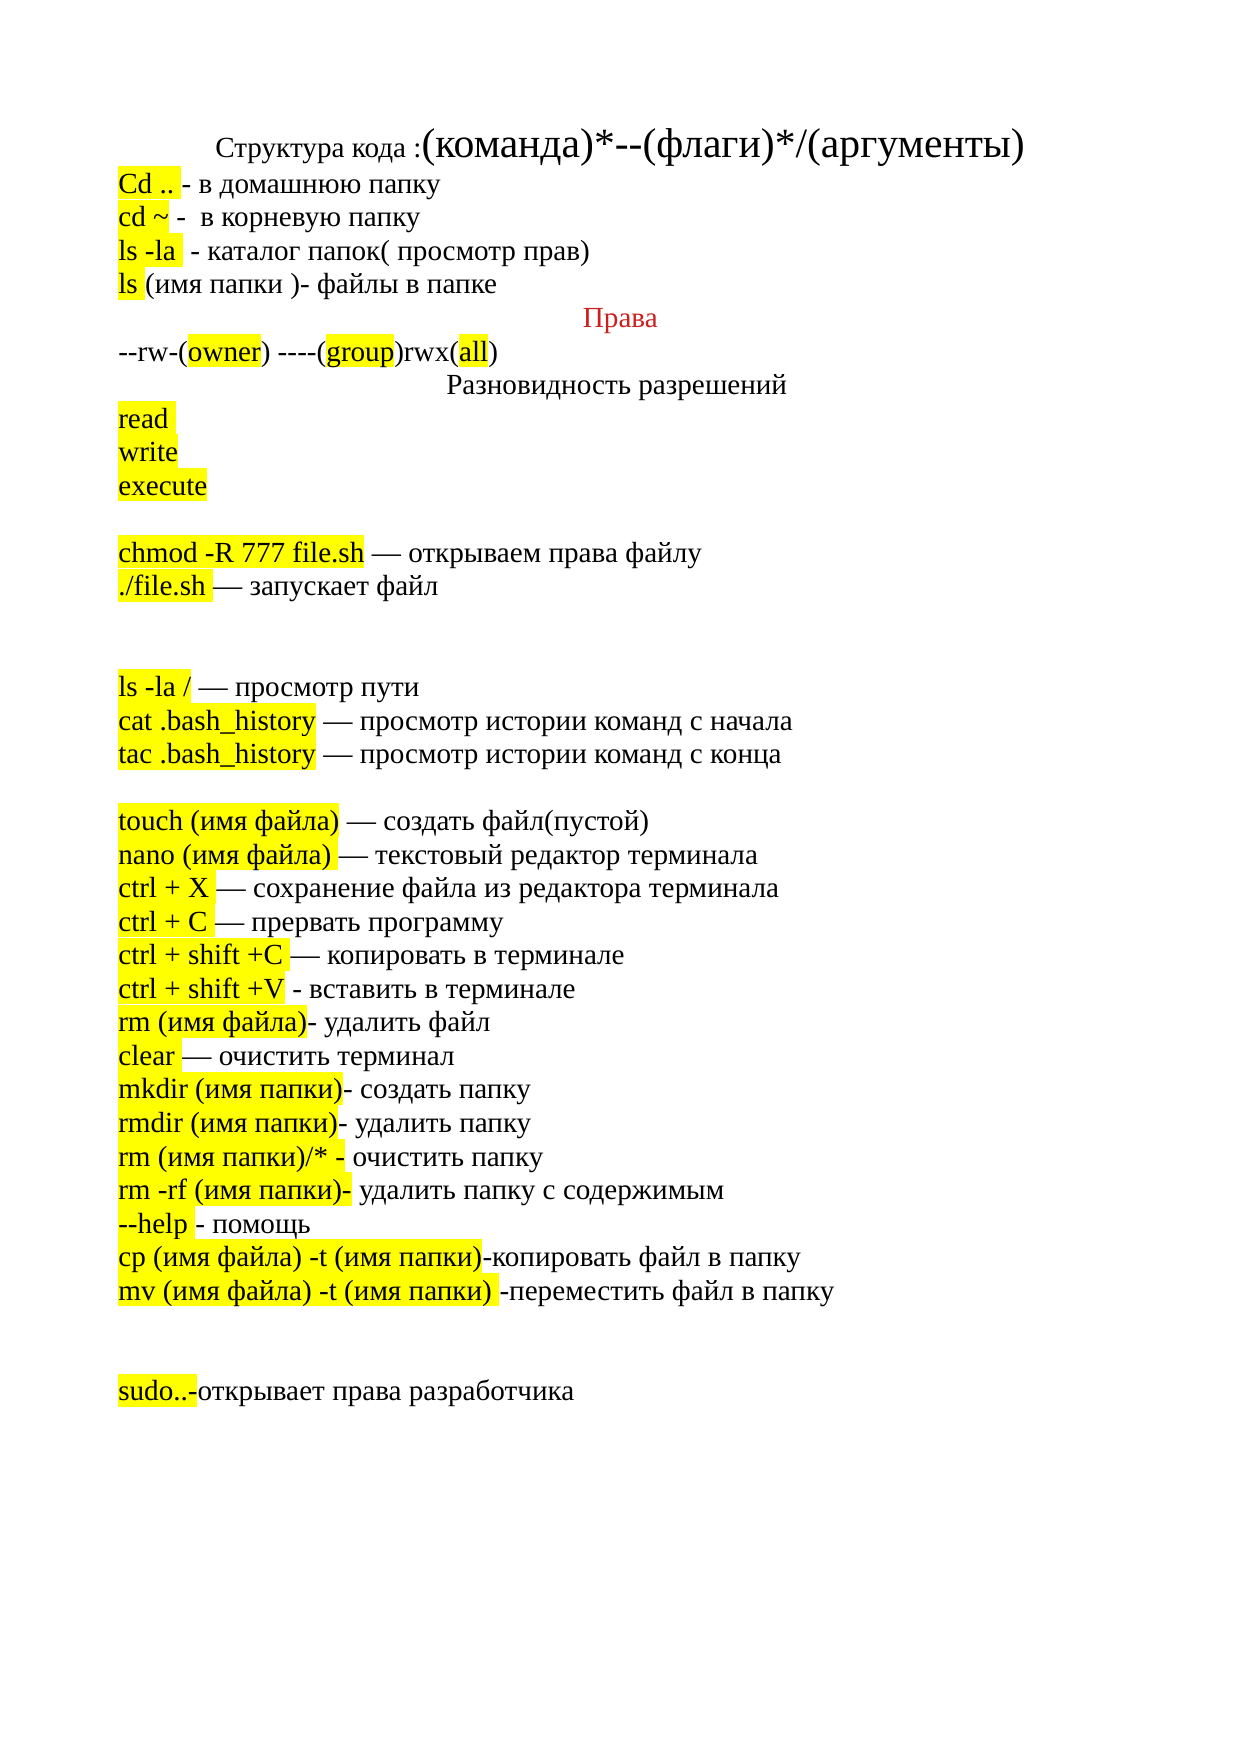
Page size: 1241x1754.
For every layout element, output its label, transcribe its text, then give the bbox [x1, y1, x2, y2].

text cd ~ - в корневую папку [118, 199, 1122, 233]
text execute [118, 468, 1122, 501]
text mv (имя файла) -t (имя папки) -переместить файл в папку [118, 1273, 1122, 1306]
text Разновидность разрешений [118, 367, 1122, 401]
text ctrl + C — прервать программу [118, 904, 1122, 937]
text Структура кода :(команда)*--(флаги)*/(аргументы) [118, 118, 1122, 166]
text rm (имя файла)- удалить файл [118, 1004, 1122, 1038]
text --help - помощь [118, 1206, 1122, 1239]
text ctrl + shift +V - вставить в терминале [118, 971, 1122, 1004]
text ls -la - каталог папок( просмотр прав) [118, 233, 1122, 267]
text nano (имя файла) — текстовый редактор терминала [118, 837, 1122, 870]
text Cd .. - в домашнюю папку [118, 166, 1122, 199]
text ls -la / — просмотр пути [118, 669, 1122, 703]
text sudo..-открывает права разработчика [118, 1373, 1122, 1407]
text сhmod -R 777 file.sh — открываем права файлу [118, 535, 1122, 568]
text Права [118, 300, 1122, 334]
text rmdir (имя папки)- удалить папку [118, 1105, 1122, 1139]
text rm -rf (имя папки)- удалить папку с содержимым [118, 1172, 1122, 1206]
text ctrl + X — сохранение файла из редактора терминала [118, 870, 1122, 904]
text tac .bash_history — просмотр истории команд с конца [118, 736, 1122, 770]
text ls (имя папки )- файлы в папке [118, 267, 1122, 300]
text mkdir (имя папки)- создать папку [118, 1072, 1122, 1105]
text ./file.sh — запускает файл [118, 568, 1122, 602]
text --rw-(owner) ----(group)rwx(all) [118, 334, 1122, 367]
text ctrl + shift +C — копировать в терминале [118, 937, 1122, 971]
text touch (имя файла) — создать файл(пустой) [118, 803, 1122, 837]
text cat .bash_history — просмотр истории команд с начала [118, 703, 1122, 736]
text read [118, 401, 1122, 434]
text clear — очистить терминал [118, 1038, 1122, 1072]
text cp (имя файла) -t (имя папки)-копировать файл в папку [118, 1239, 1122, 1273]
text write [118, 434, 1122, 468]
text rm (имя папки)/* - очистить папку [118, 1139, 1122, 1172]
